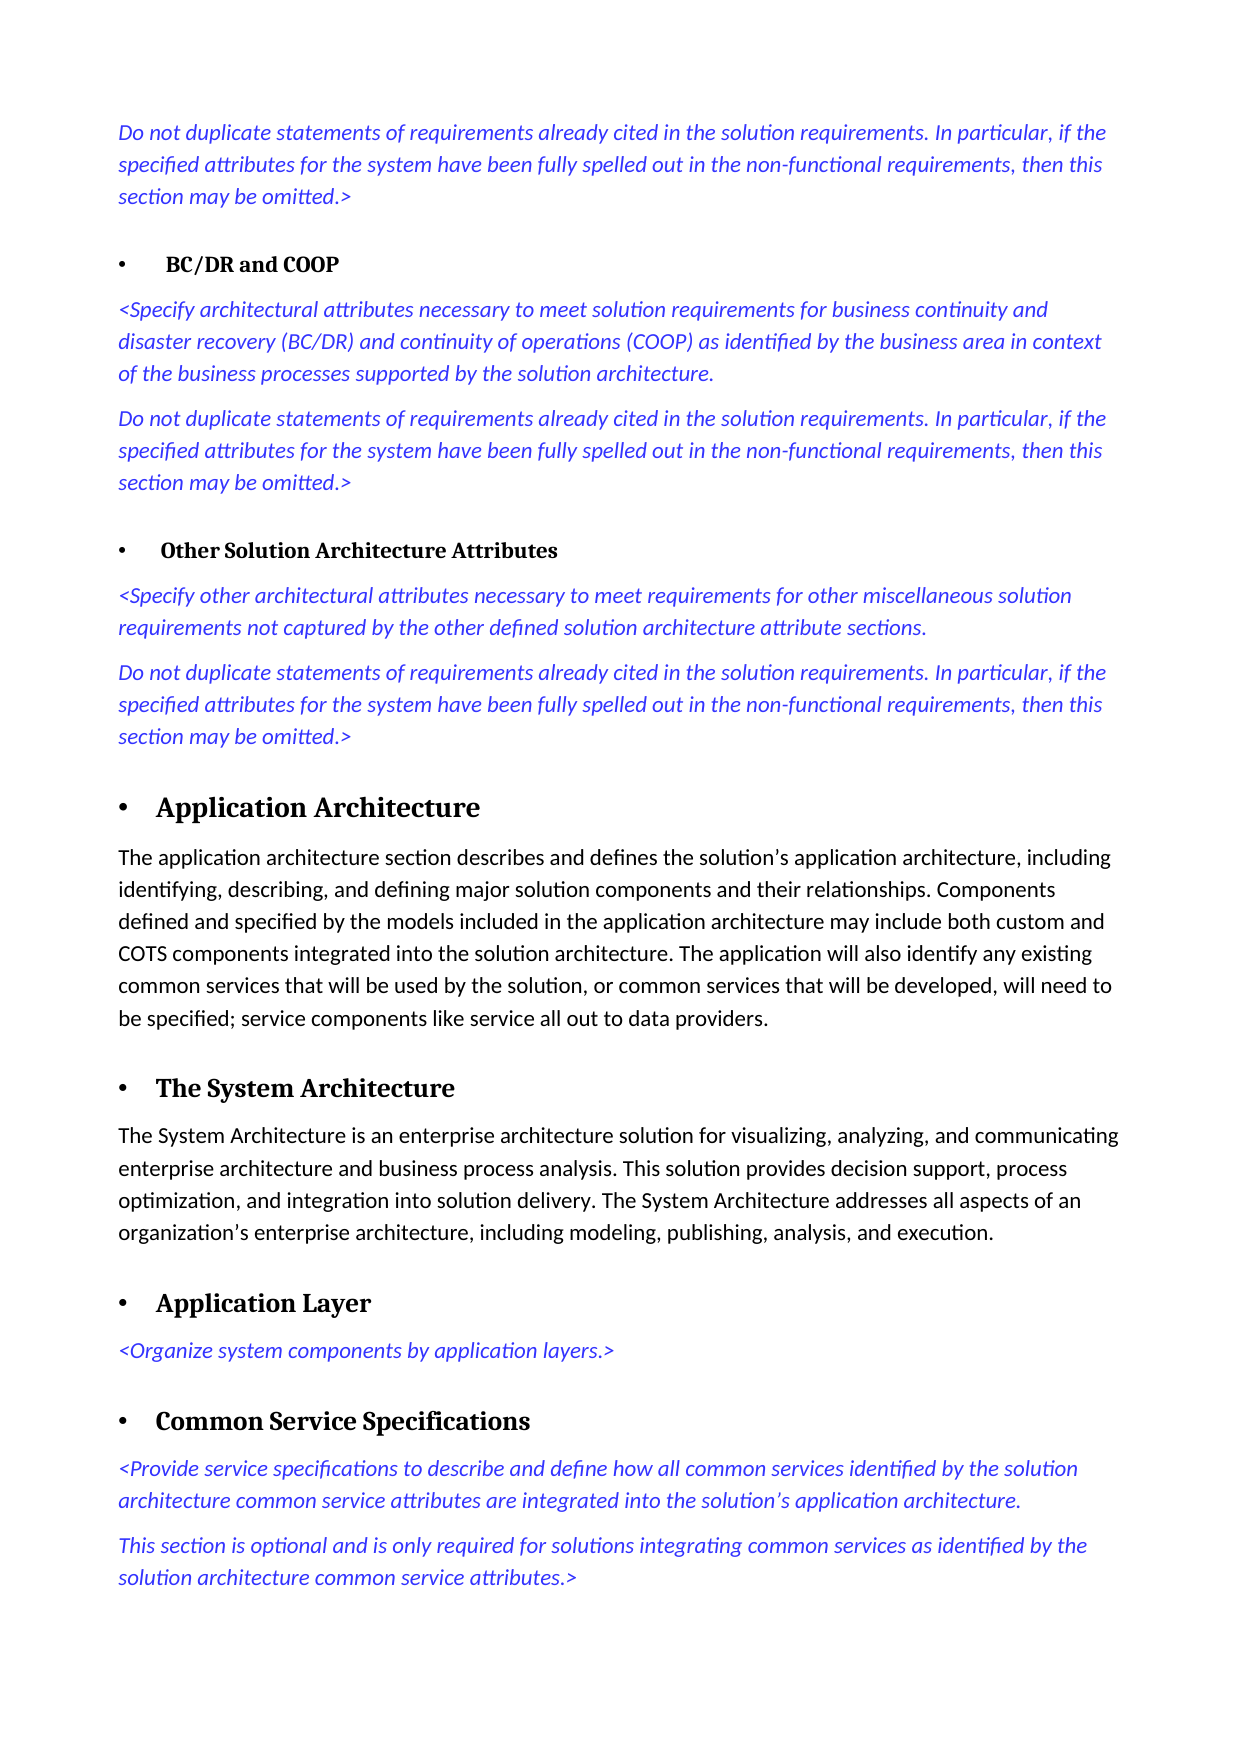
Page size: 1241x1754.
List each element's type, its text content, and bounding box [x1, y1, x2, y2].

text Do not duplicate statements of requirements already cited in the solution requirements. In particular, if the specified attributes for the system have been fully spelled out in the non-functional requirements, then this section may be omitted.> [118, 404, 1122, 496]
text <Provide service specifications to describe and define how all common services identified by the solution architecture common service attributes are integrated into the solution’s application architecture. [118, 1454, 1122, 1514]
text Do not duplicate statements of requirements already cited in the solution requirements. In particular, if the specified attributes for the system have been fully spelled out in the non-functional requirements, then this section may be omitted.> [118, 658, 1122, 750]
list Application Architecture [81, 792, 1122, 825]
list The System Architecture [81, 1073, 1122, 1104]
list Common Service Specifications [81, 1406, 1122, 1437]
text This section is optional and is only required for solutions integrating common services as identified by the solution architecture common service attributes.> [118, 1531, 1122, 1591]
text The System Architecture is an enterprise architecture solution for visualizing, analyzing, and communicating enterprise architecture and business process analysis. This solution provides decision support, process optimization, and integration into solution delivery. The System Architecture addresses all aspects of an organization’s enterprise architecture, including modeling, publishing, analysis, and execution. [118, 1122, 1122, 1246]
list Application Layer [81, 1288, 1122, 1319]
text Do not duplicate statements of requirements already cited in the solution requirements. In particular, if the specified attributes for the system have been fully spelled out in the non-functional requirements, then this section may be omitted.> [118, 118, 1122, 211]
text The application architecture section describes and defines the solution’s application architecture, including identifying, describing, and defining major solution components and their relationships. Components defined and specified by the models included in the application architecture may include both custom and COTS components integrated into the solution architecture. The application will also identify any existing common services that will be used by the solution, or common services that will be developed, will need to be specified; service components like service all out to data providers. [118, 843, 1122, 1032]
text <Organize system components by application layers.> [118, 1336, 1122, 1364]
list Other Solution Architecture Attributes [81, 538, 1122, 564]
text <Specify architectural attributes necessary to meet solution requirements for business continuity and disaster recovery (BC/DR) and continuity of operations (COOP) as identified by the business area in context of the business processes supported by the solution architecture. [118, 295, 1122, 387]
list BC/DR and COOP [81, 252, 1122, 278]
text <Specify other architectural attributes necessary to meet requirements for other miscellaneous solution requirements not captured by the other defined solution architecture attribute sections. [118, 581, 1122, 641]
